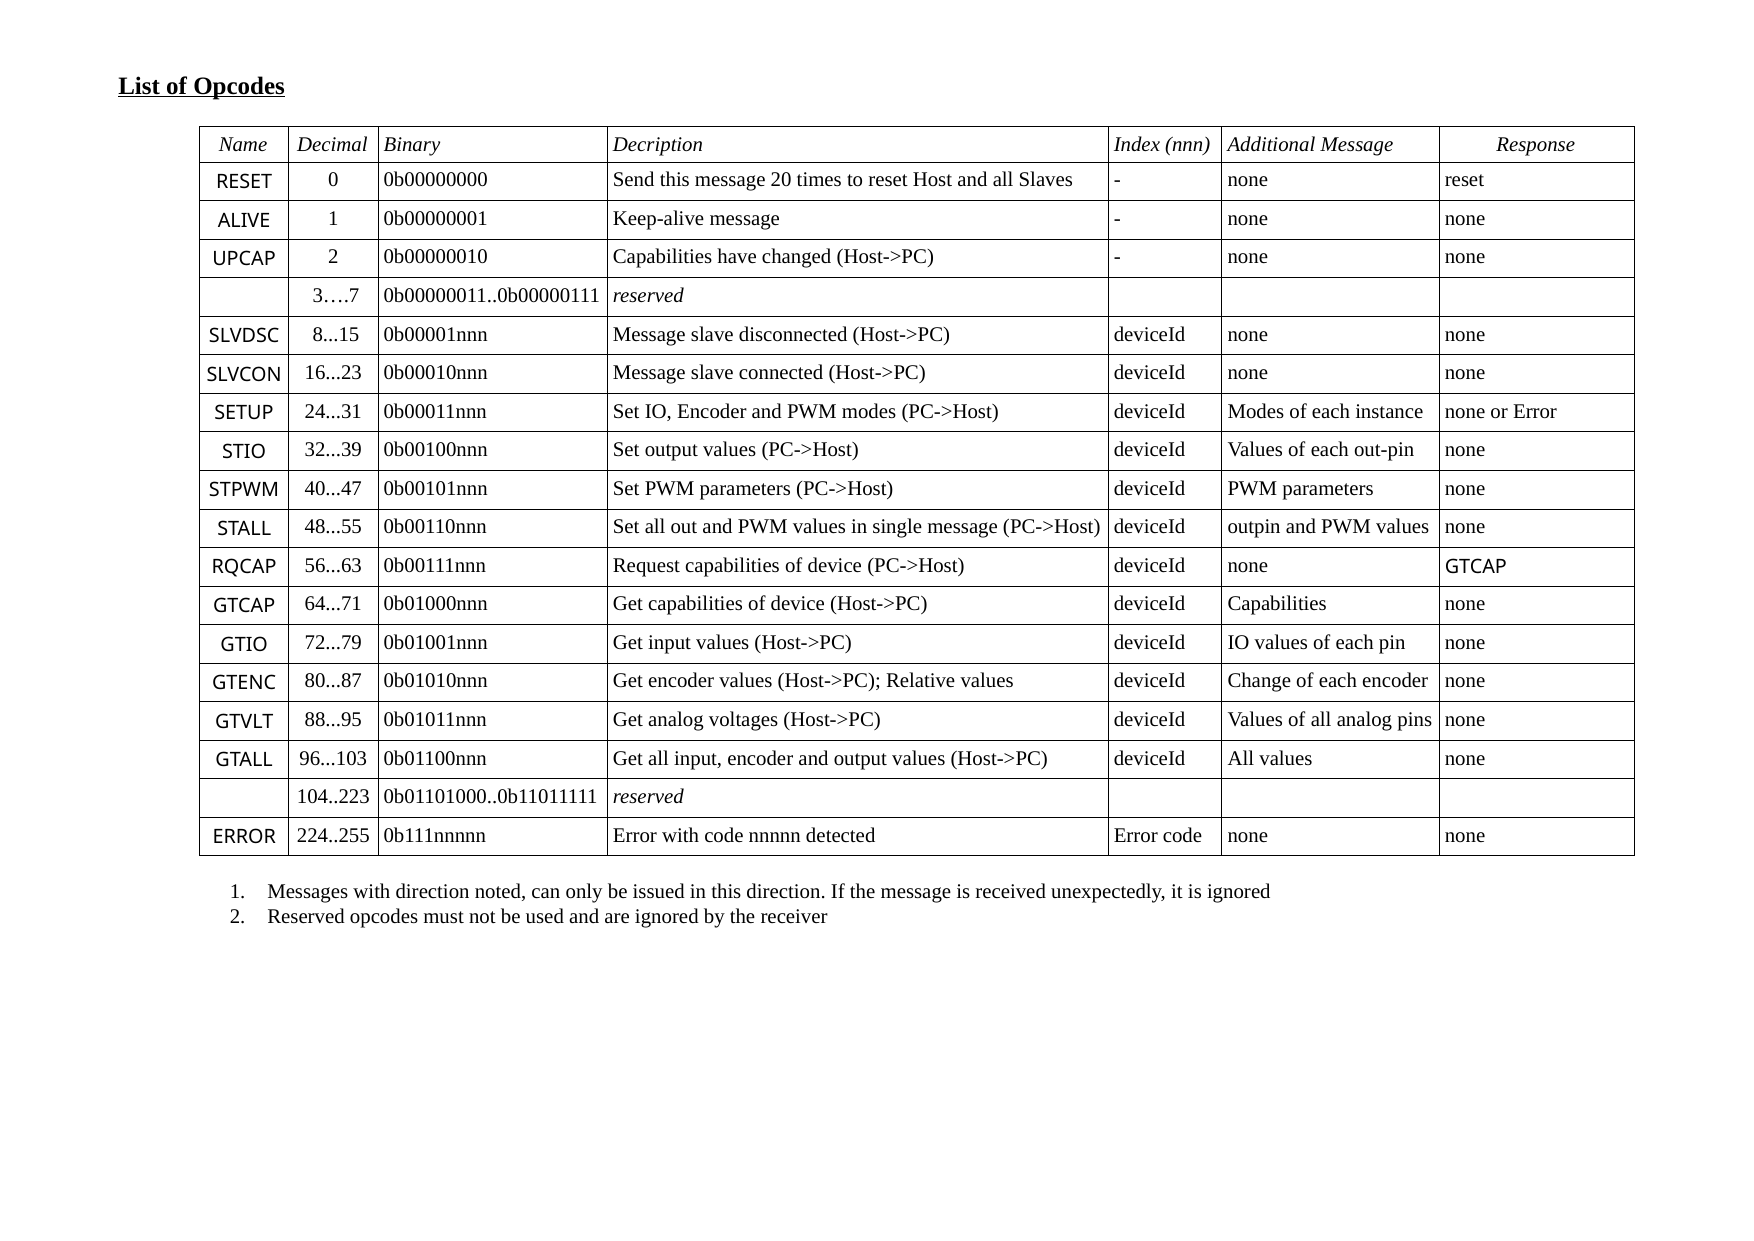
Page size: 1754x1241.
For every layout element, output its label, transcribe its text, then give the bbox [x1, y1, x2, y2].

table_cell 0b00011nnn [379, 394, 607, 431]
table_cell 0b00000001 [379, 201, 607, 239]
table_cell none or Error [1440, 394, 1634, 431]
table_cell 0b01010nnn [379, 664, 607, 701]
table_cell deviceId [1109, 548, 1221, 586]
table_cell IO values of each pin [1222, 625, 1439, 663]
table_cell Modes of each instance [1222, 394, 1439, 431]
table_cell 56...63 [289, 548, 378, 586]
table_cell none [1440, 432, 1634, 470]
table_cell Get all input, encoder and output values (Host->PC) [608, 741, 1108, 778]
table_cell 0b01000nnn [379, 587, 607, 624]
table_cell none [1440, 471, 1634, 508]
table_cell 224..255 [289, 818, 378, 855]
table_cell RESET [200, 163, 288, 200]
table_cell 2 [289, 240, 378, 277]
table_cell Send this message 20 times to reset Host and all Slaves [608, 163, 1108, 200]
table_cell 0b00101nnn [379, 471, 607, 508]
table_cell GTVLT [200, 702, 288, 740]
table_cell deviceId [1109, 702, 1221, 740]
table_cell GTIO [200, 625, 288, 663]
table_cell none [1440, 818, 1634, 855]
table_cell UPCAP [200, 240, 288, 277]
table_cell STALL [200, 510, 288, 547]
table_cell Set output values (PC->Host) [608, 432, 1108, 470]
table_cell none [1440, 587, 1634, 624]
table_cell 16...23 [289, 355, 378, 393]
table_cell none [1440, 702, 1634, 740]
table_cell Change of each encoder [1222, 664, 1439, 701]
table_header Index (nnn) [1109, 127, 1221, 162]
table_cell Error code [1109, 818, 1221, 855]
table_cell none [1440, 355, 1634, 393]
table_cell 0b00110nnn [379, 510, 607, 547]
table_cell SLVCON [200, 355, 288, 393]
table_header Additional Message [1222, 127, 1439, 162]
table_cell Values of all analog pins [1222, 702, 1439, 740]
table_header Binary [379, 127, 607, 162]
list Reserved opcodes must not be used and are ignored by the receiver [229, 903, 1636, 928]
table_cell 48...55 [289, 510, 378, 547]
table_cell deviceId [1109, 664, 1221, 701]
table_cell 1 [289, 201, 378, 239]
table_header Decimal [289, 127, 378, 162]
table_cell 88...95 [289, 702, 378, 740]
table_cell RQCAP [200, 548, 288, 586]
table_cell Get input values (Host->PC) [608, 625, 1108, 663]
text List of Opcodes [118, 71, 1636, 99]
table_cell deviceId [1109, 587, 1221, 624]
table_cell none [1222, 548, 1439, 586]
table_cell GTALL [200, 741, 288, 778]
table_cell Request capabilities of device (PC->Host) [608, 548, 1108, 586]
table_cell - [1109, 201, 1221, 239]
table_cell GTCAP [200, 587, 288, 624]
table_cell none [1440, 317, 1634, 354]
table_cell deviceId [1109, 432, 1221, 470]
table_cell deviceId [1109, 510, 1221, 547]
table_cell 3….7 [289, 278, 378, 316]
table_cell ALIVE [200, 201, 288, 239]
table_cell Error with code nnnnn detected [608, 818, 1108, 855]
table_cell deviceId [1109, 317, 1221, 354]
table_cell Set IO, Encoder and PWM modes (PC->Host) [608, 394, 1108, 431]
table_cell Keep-alive message [608, 201, 1108, 239]
table_cell deviceId [1109, 355, 1221, 393]
table_cell 8...15 [289, 317, 378, 354]
table_cell [1109, 779, 1221, 817]
table_cell Set PWM parameters (PC->Host) [608, 471, 1108, 508]
table_cell [200, 779, 288, 817]
table_cell reserved [608, 779, 1108, 817]
table_cell Message slave disconnected (Host->PC) [608, 317, 1108, 354]
table_cell STPWM [200, 471, 288, 508]
table_cell 0b00000011..0b00000111 [379, 278, 607, 316]
table_cell Capabilities [1222, 587, 1439, 624]
table_cell 104..223 [289, 779, 378, 817]
table_cell PWM parameters [1222, 471, 1439, 508]
table_header Decription [608, 127, 1108, 162]
table_cell 0b01101000..0b11011111 [379, 779, 607, 817]
table_cell 72...79 [289, 625, 378, 663]
table_header Name [200, 127, 288, 162]
table_cell [1440, 779, 1634, 817]
table_cell 32...39 [289, 432, 378, 470]
table_cell 0b00000010 [379, 240, 607, 277]
table_cell 0 [289, 163, 378, 200]
table_cell none [1440, 625, 1634, 663]
table_cell outpin and PWM values [1222, 510, 1439, 547]
table_cell 0b01001nnn [379, 625, 607, 663]
table_cell deviceId [1109, 471, 1221, 508]
table_cell 0b01100nnn [379, 741, 607, 778]
table_cell - [1109, 163, 1221, 200]
table_cell 0b00001nnn [379, 317, 607, 354]
table_cell 0b00010nnn [379, 355, 607, 393]
table_cell none [1222, 355, 1439, 393]
table_cell ERROR [200, 818, 288, 855]
table_cell none [1222, 240, 1439, 277]
table_header Response [1440, 127, 1634, 162]
table_cell 0b01011nnn [379, 702, 607, 740]
table_cell none [1222, 201, 1439, 239]
table_cell Message slave connected (Host->PC) [608, 355, 1108, 393]
table_cell Values of each out-pin [1222, 432, 1439, 470]
table_cell Capabilities have changed (Host->PC) [608, 240, 1108, 277]
table_cell GTCAP [1440, 548, 1634, 586]
table_cell 24...31 [289, 394, 378, 431]
list Messages with direction noted, can only be issued in this direction. If the message is received unexpectedly, it is ignored [229, 879, 1636, 903]
table_cell none [1440, 510, 1634, 547]
table_cell [200, 278, 288, 316]
table_cell [1109, 278, 1221, 316]
table_cell reserved [608, 278, 1108, 316]
table_cell 0b00000000 [379, 163, 607, 200]
table_cell 96...103 [289, 741, 378, 778]
table_cell none [1222, 818, 1439, 855]
table_cell SLVDSC [200, 317, 288, 354]
table_cell Set all out and PWM values in single message (PC->Host) [608, 510, 1108, 547]
table_cell deviceId [1109, 741, 1221, 778]
table_cell STIO [200, 432, 288, 470]
table_cell none [1440, 201, 1634, 239]
table_cell Get capabilities of device (Host->PC) [608, 587, 1108, 624]
table_cell [1222, 278, 1439, 316]
table_cell none [1222, 163, 1439, 200]
table_cell 0b111nnnnn [379, 818, 607, 855]
table_cell All values [1222, 741, 1439, 778]
table_cell deviceId [1109, 625, 1221, 663]
table_cell deviceId [1109, 394, 1221, 431]
table_cell 40...47 [289, 471, 378, 508]
table_cell 0b00111nnn [379, 548, 607, 586]
table_cell GTENC [200, 664, 288, 701]
table_cell none [1440, 240, 1634, 277]
table_cell [1222, 779, 1439, 817]
table_cell 0b00100nnn [379, 432, 607, 470]
table_cell Get analog voltages (Host->PC) [608, 702, 1108, 740]
table_cell - [1109, 240, 1221, 277]
table_cell [1440, 278, 1634, 316]
table_cell reset [1440, 163, 1634, 200]
table_cell 64...71 [289, 587, 378, 624]
table_cell SETUP [200, 394, 288, 431]
table_cell none [1440, 741, 1634, 778]
table_cell none [1440, 664, 1634, 701]
table_cell 80...87 [289, 664, 378, 701]
table_cell none [1222, 317, 1439, 354]
table_cell Get encoder values (Host->PC); Relative values [608, 664, 1108, 701]
